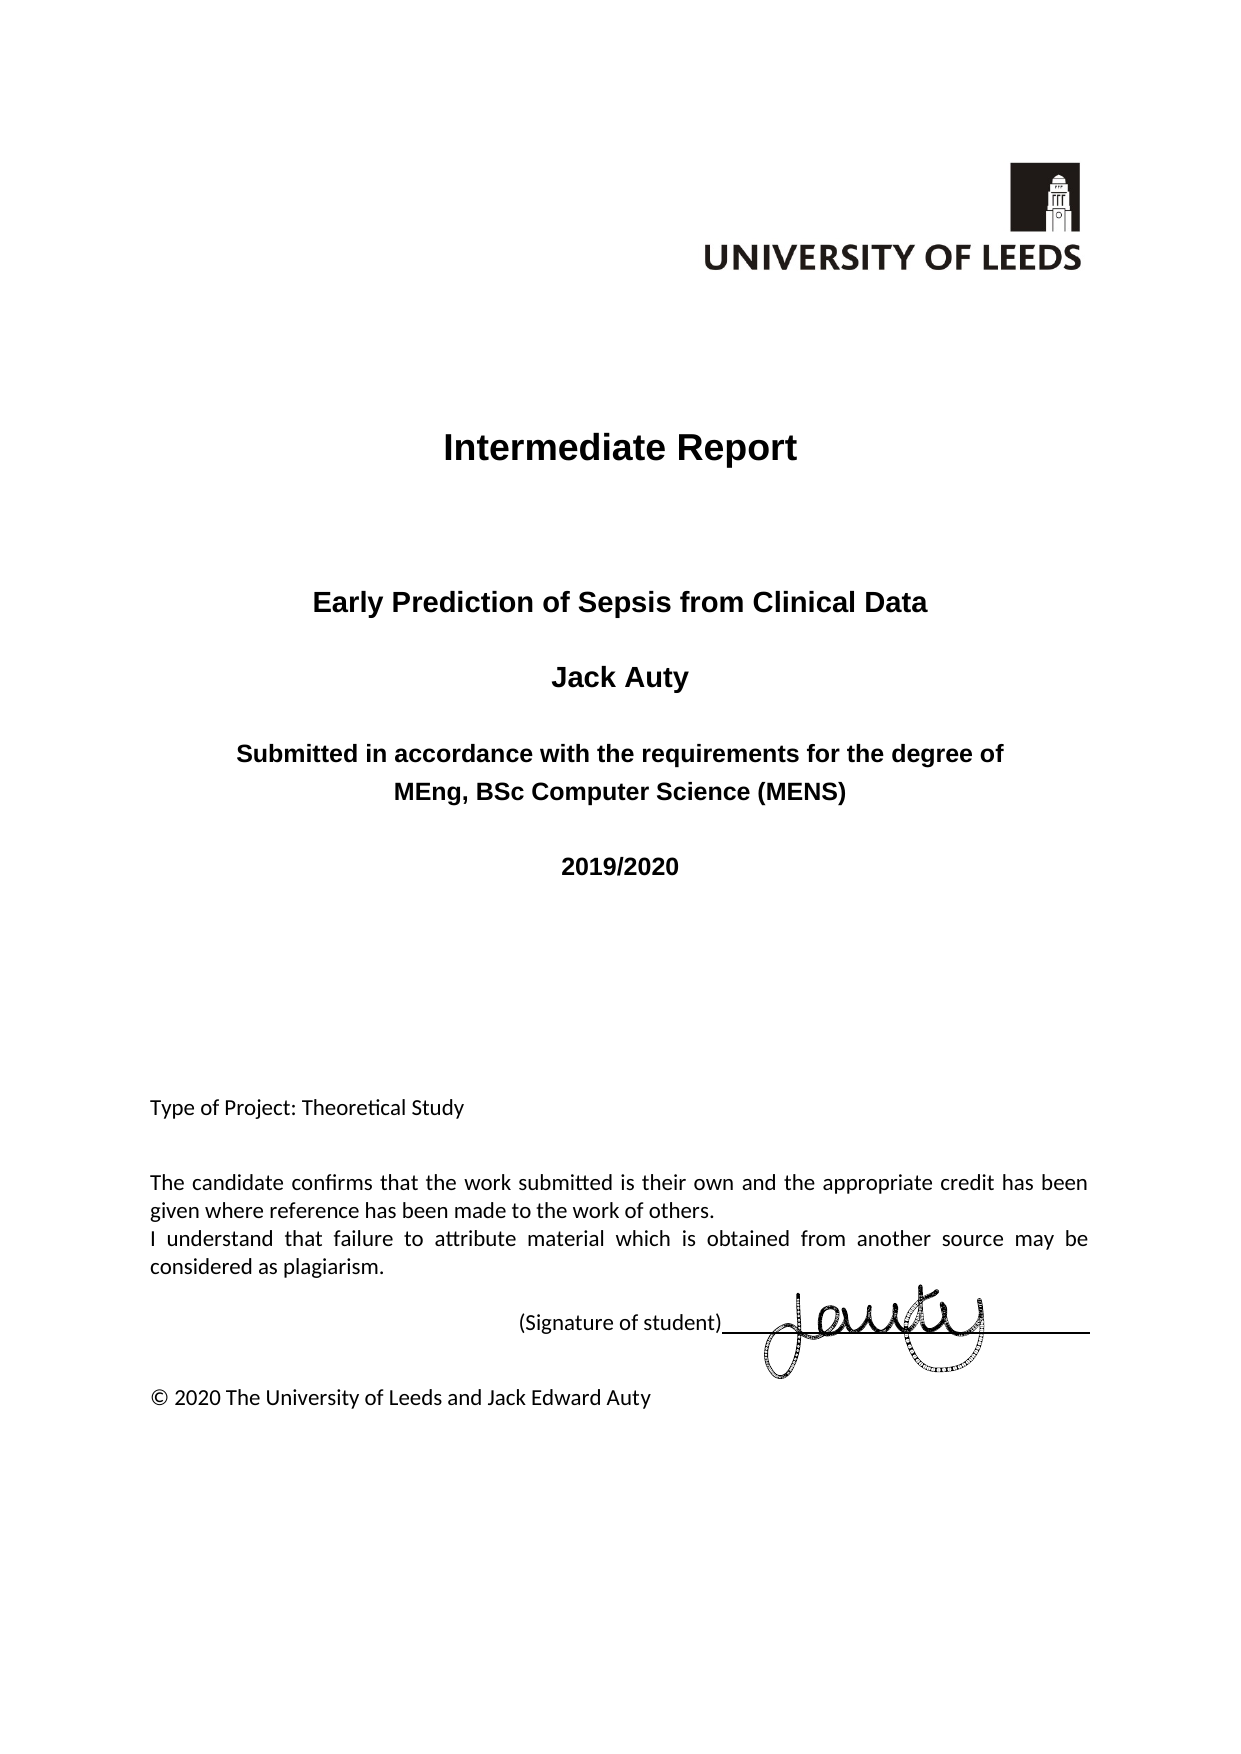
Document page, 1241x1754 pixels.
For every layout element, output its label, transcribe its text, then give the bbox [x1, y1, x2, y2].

text Type of Project: Theoretical Study [150, 1093, 1090, 1121]
subtitle Submitted in accordance with the requirements for the degree of MEng, BSc Computer Science (MENS) [150, 731, 1090, 806]
text [846, 1308, 867, 1329]
subtitle Jack Auty [150, 656, 1090, 693]
text (Signature of student) [150, 1308, 797, 1336]
text The candidate confirms that the work submitted is their own and the appropriate credit has been given where reference has been made to the work of others. [150, 1168, 1090, 1224]
text [801, 1308, 821, 1332]
text I understand that failure to attribute material which is obtained from another source may be considered as plagiarism. [150, 1224, 1090, 1280]
text 2019/2020 [150, 843, 1090, 881]
text [984, 1308, 1090, 1332]
title Intermediate Report [150, 425, 1090, 468]
text © 2020 The University of Leeds and Jack Edward Auty [150, 1383, 1090, 1411]
subtitle Early Prediction of Sepsis from Clinical Data [150, 581, 1090, 618]
picture [697, 150, 1091, 290]
text [947, 1308, 978, 1332]
